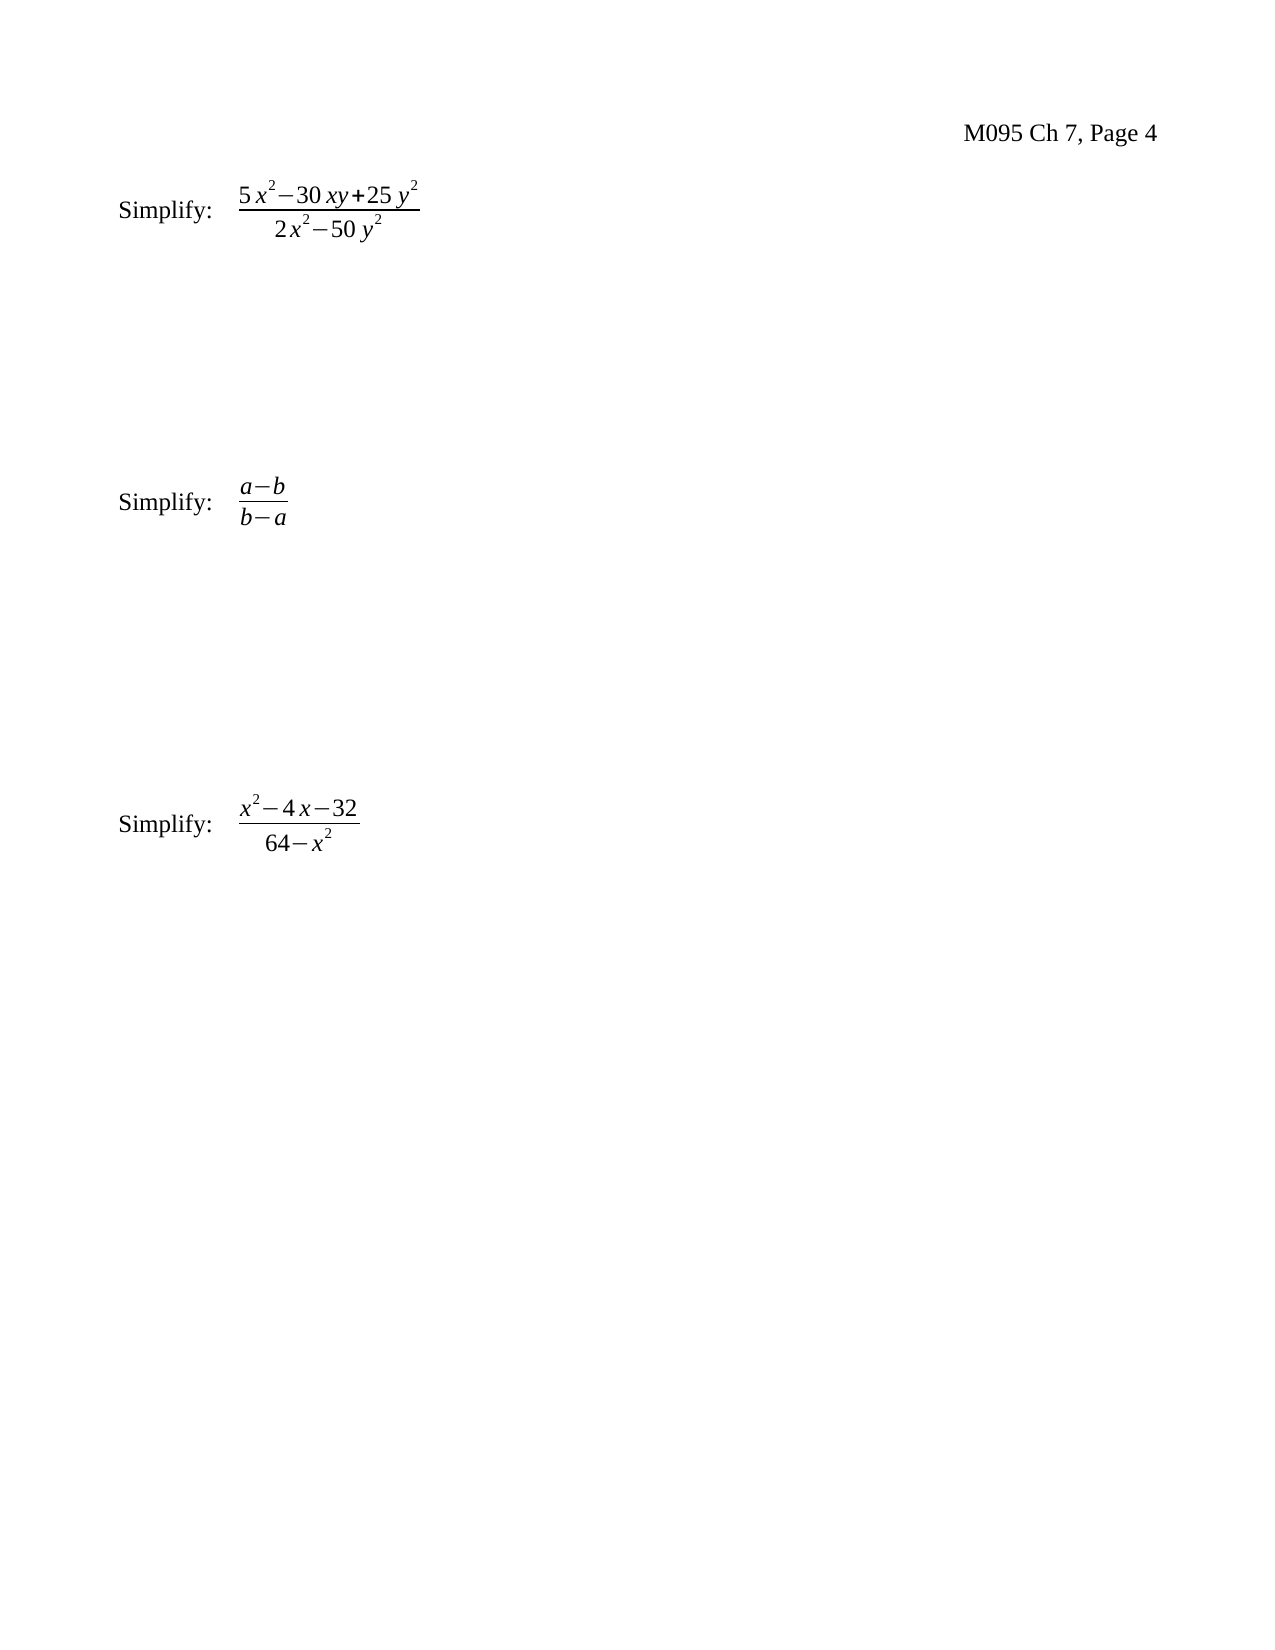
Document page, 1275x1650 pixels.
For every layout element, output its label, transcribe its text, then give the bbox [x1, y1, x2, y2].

text Simplify: [118, 176, 1157, 242]
text Simplify: [118, 790, 1157, 856]
text Simplify: [118, 472, 1157, 531]
